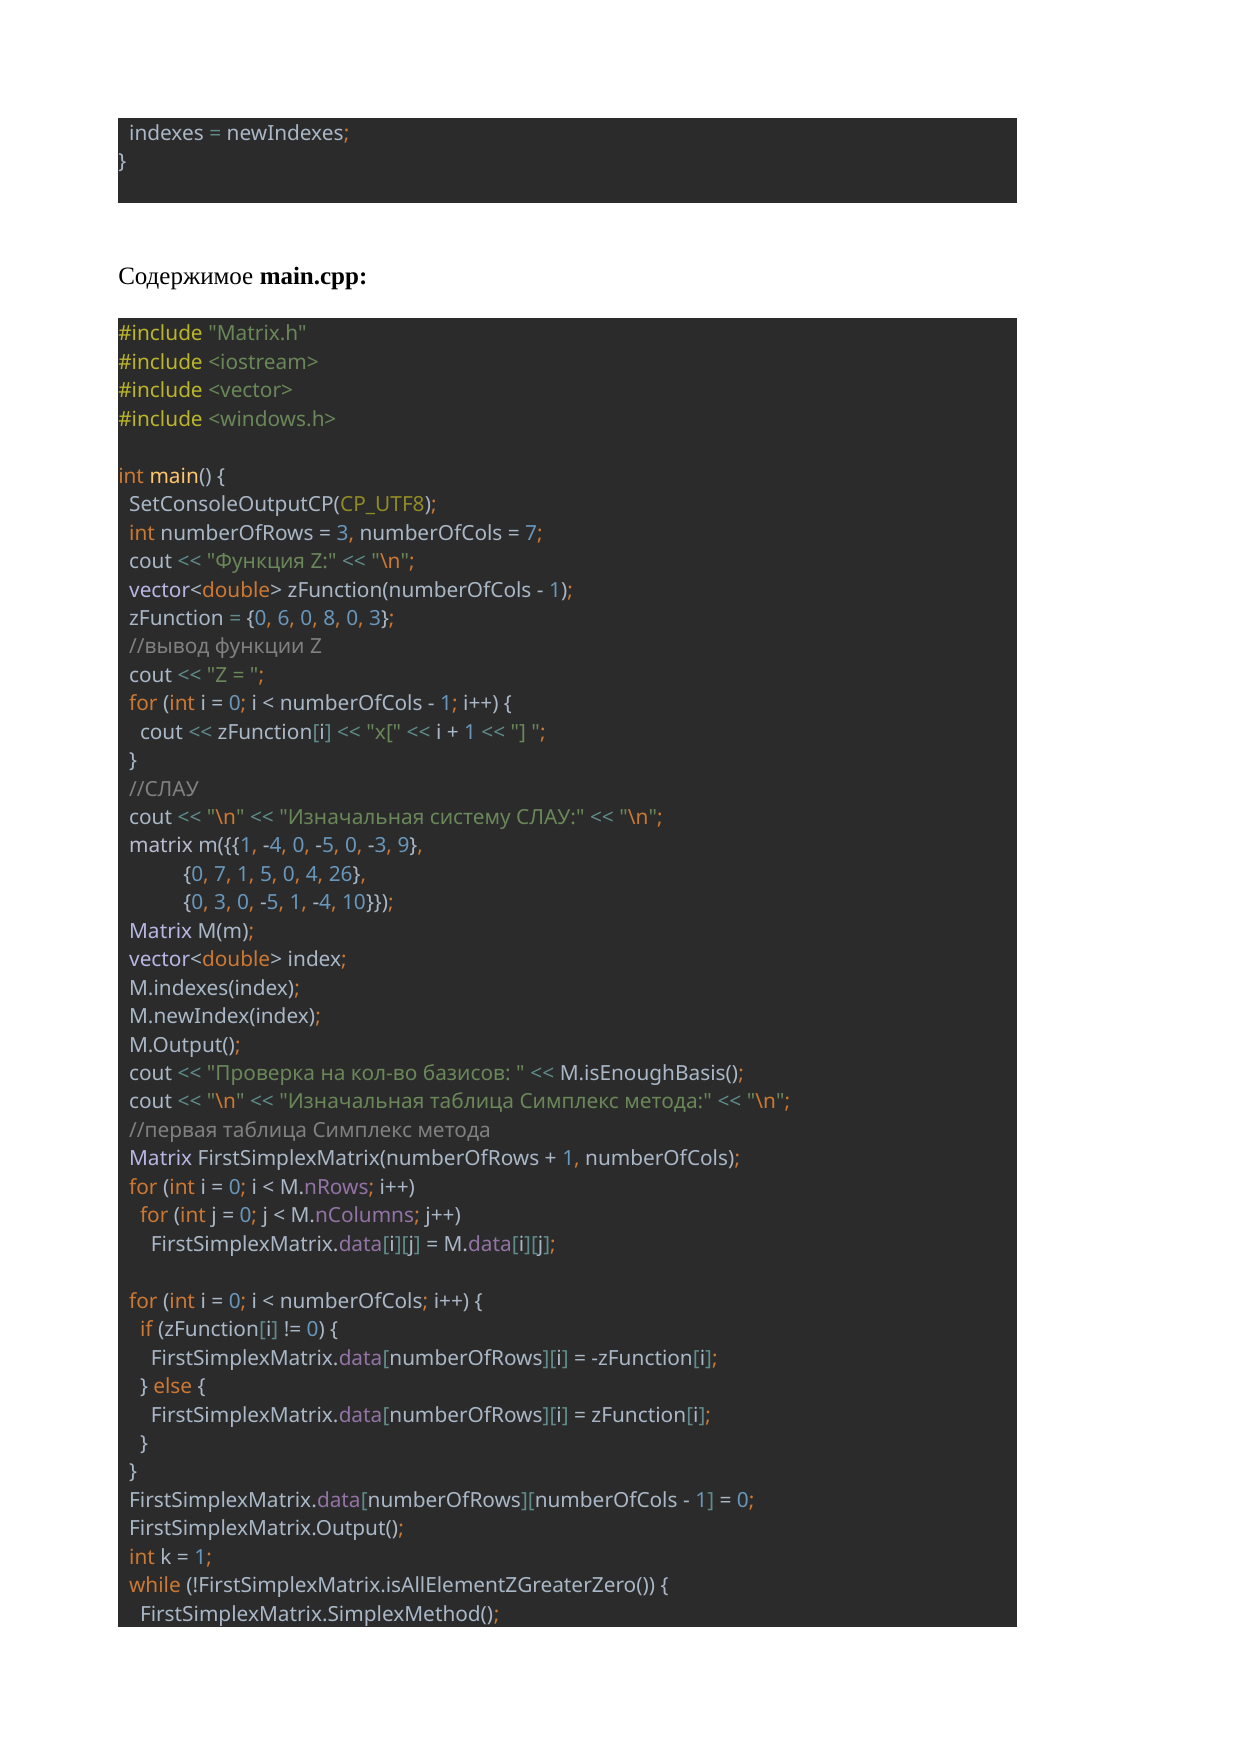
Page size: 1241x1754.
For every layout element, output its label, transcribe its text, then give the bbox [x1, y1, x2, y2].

text Содержимое main.cpp: [118, 261, 1017, 290]
text indexes = newIndexes; } [118, 118, 1017, 175]
text #include "Matrix.h" #include <iostream> #include <vector> #include <windows.h> int main() { SetConsoleOutputCP(CP_UTF8); int numberOfRows = 3, numberOfCols = 7; cout << "Функция Z:" << "\n"; vector<double> zFunction(numberOfCols - 1); zFunction = {0, 6, 0, 8, 0, 3}; //вывод функции Z cout << "Z = "; for (int i = 0; i < numberOfCols - 1; i++) { cout << zFunction[i] << "x[" << i + 1 << "] "; } //СЛАУ cout << "\n" << "Изначальная систему СЛАУ:" << "\n"; matrix m({{1, -4, 0, -5, 0, -3, 9}, {0, 7, 1, 5, 0, 4, 26}, {0, 3, 0, -5, 1, -4, 10}}); Matrix M(m); vector<double> index; M.indexes(index); M.newIndex(index); M.Output(); cout << "Проверка на кол-во базисов: " << M.isEnoughBasis(); cout << "\n" << "Изначальная таблица Симплекс метода:" << "\n"; //первая таблица Симплекс метода Matrix FirstSimplexMatrix(numberOfRows + 1, numberOfCols); for (int i = 0; i < M.nRows; i++) for (int j = 0; j < M.nColumns; j++) FirstSimplexMatrix.data[i][j] = M.data[i][j]; for (int i = 0; i < numberOfCols; i++) { if (zFunction[i] != 0) { FirstSimplexMatrix.data[numberOfRows][i] = -zFunction[i]; } else { FirstSimplexMatrix.data[numberOfRows][i] = zFunction[i]; } } FirstSimplexMatrix.data[numberOfRows][numberOfCols - 1] = 0; FirstSimplexMatrix.Output(); int k = 1; while (!FirstSimplexMatrix.isAllElementZGreaterZero()) { FirstSimplexMatrix.SimplexMethod(); [118, 318, 1017, 1627]
